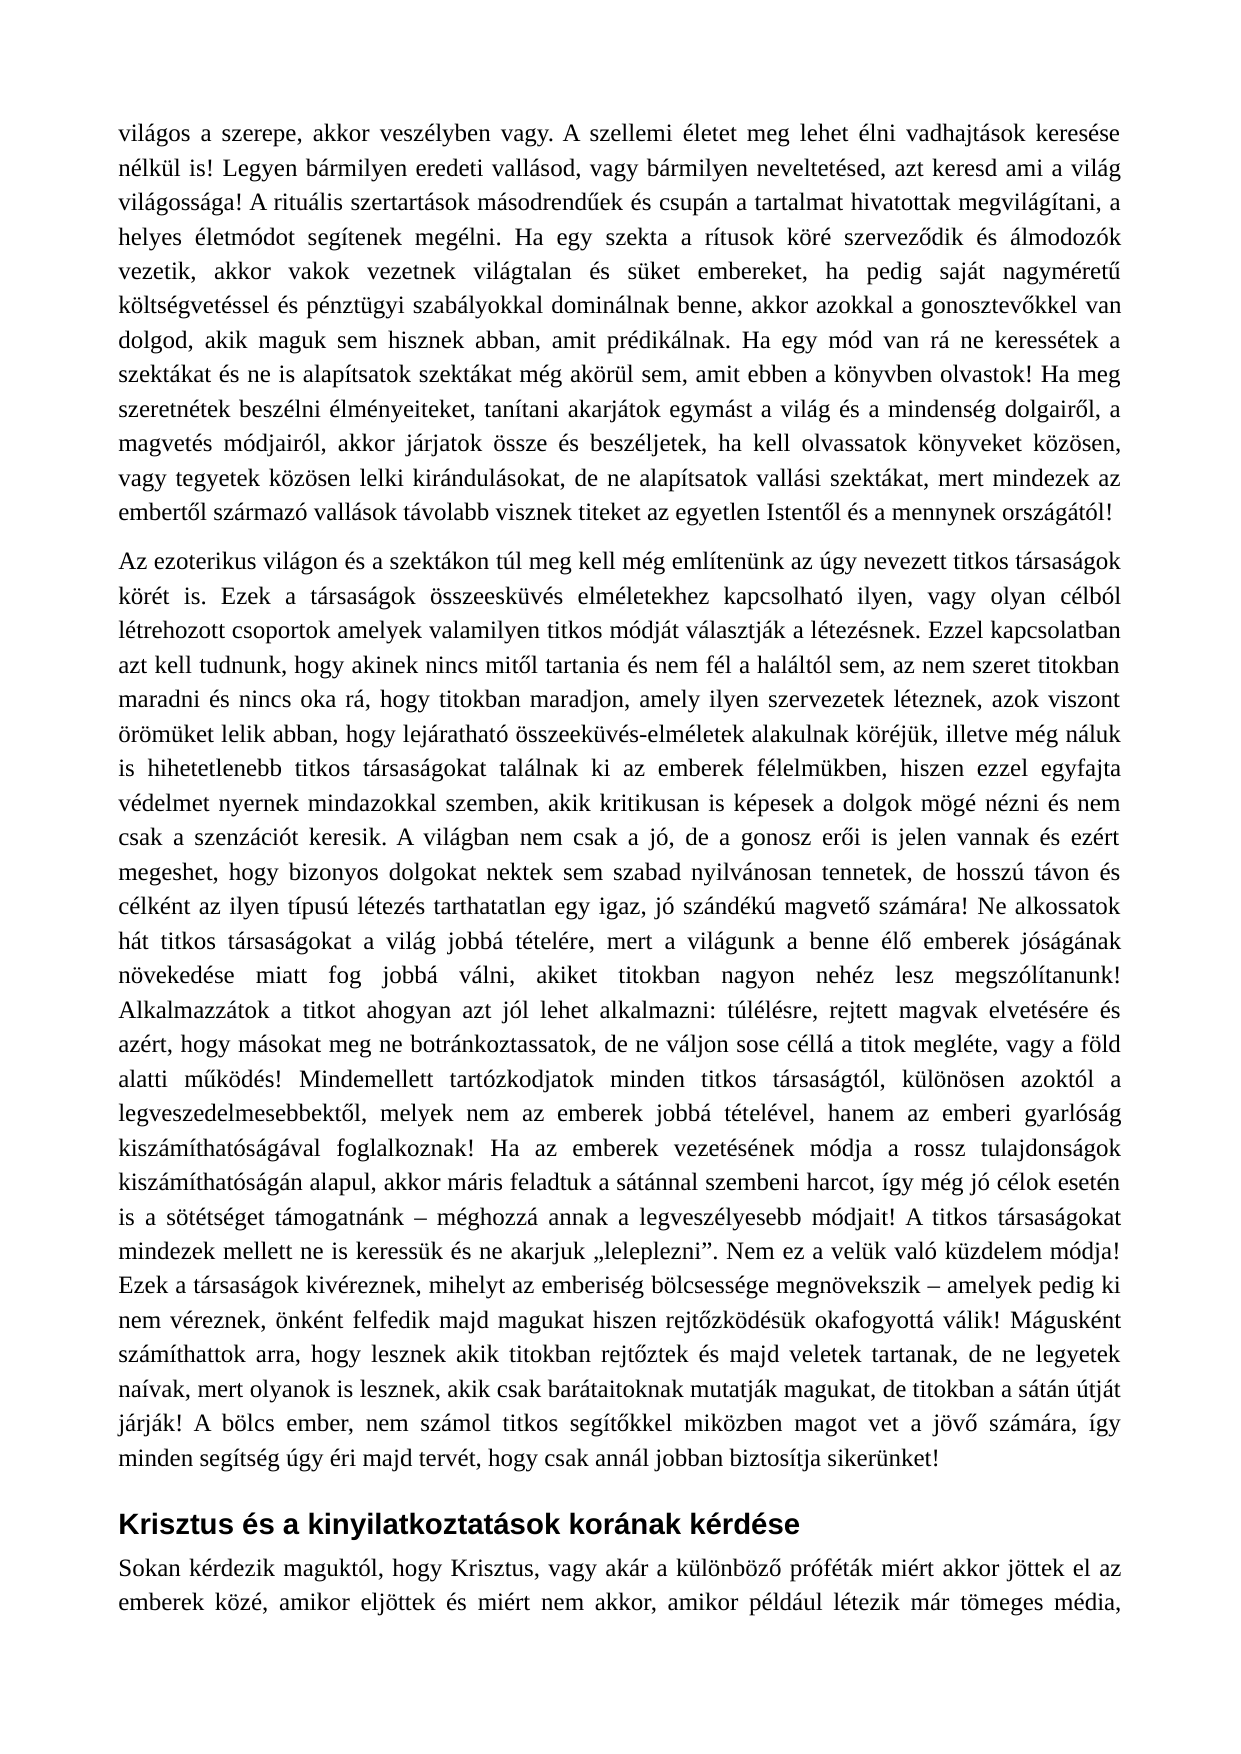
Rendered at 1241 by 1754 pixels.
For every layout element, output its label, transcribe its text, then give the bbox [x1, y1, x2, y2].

text világos a szerepe, akkor veszélyben vagy. A szellemi életet meg lehet élni vadhajtások keresése nélkül is! Legyen bármilyen eredeti vallásod, vagy bármilyen neveltetésed, azt keresd ami a világ világossága! A rituális szertartások másodrendűek és csupán a tartalmat hivatottak megvilágítani, a helyes életmódot segítenek megélni. Ha egy szekta a rítusok köré szerveződik és álmodozók vezetik, akkor vakok vezetnek világtalan és süket embereket, ha pedig saját nagyméretű költségvetéssel és pénztügyi szabályokkal dominálnak benne, akkor azokkal a gonosztevőkkel van dolgod, akik maguk sem hisznek abban, amit prédikálnak. Ha egy mód van rá ne keressétek a szektákat és ne is alapítsatok szektákat még akörül sem, amit ebben a könyvben olvastok! Ha meg szeretnétek beszélni élményeiteket, tanítani akarjátok egymást a világ és a mindenség dolgairől, a magvetés módjairól, akkor járjatok össze és beszéljetek, ha kell olvassatok könyveket közösen, vagy tegyetek közösen lelki kirándulásokat, de ne alapítsatok vallási szektákat, mert mindezek az embertől származó vallások távolabb visznek titeket az egyetlen Istentől és a mennynek országától! [118, 118, 1122, 526]
text Az ezoterikus világon és a szektákon túl meg kell még említenünk az úgy nevezett titkos társaságok körét is. Ezek a társaságok összeesküvés elméletekhez kapcsolható ilyen, vagy olyan célból létrehozott csoportok amelyek valamilyen titkos módját választják a létezésnek. Ezzel kapcsolatban azt kell tudnunk, hogy akinek nincs mitől tartania és nem fél a haláltól sem, az nem szeret titokban maradni és nincs oka rá, hogy titokban maradjon, amely ilyen szervezetek léteznek, azok viszont örömüket lelik abban, hogy lejáratható összeeküvés-elméletek alakulnak köréjük, illetve még náluk is hihetetlenebb titkos társaságokat találnak ki az emberek félelmükben, hiszen ezzel egyfajta védelmet nyernek mindazokkal szemben, akik kritikusan is képesek a dolgok mögé nézni és nem csak a szenzációt keresik. A világban nem csak a jó, de a gonosz erői is jelen vannak és ezért megeshet, hogy bizonyos dolgokat nektek sem szabad nyilvánosan tennetek, de hosszú távon és célként az ilyen típusú létezés tarthatatlan egy igaz, jó szándékú magvető számára! Ne alkossatok hát titkos társaságokat a világ jobbá tételére, mert a világunk a benne élő emberek jóságának növekedése miatt fog jobbá válni, akiket titokban nagyon nehéz lesz megszólítanunk! Alkalmazzátok a titkot ahogyan azt jól lehet alkalmazni: túlélésre, rejtett magvak elvetésére és azért, hogy másokat meg ne botránkoztassatok, de ne váljon sose céllá a titok megléte, vagy a föld alatti működés! Mindemellett tartózkodjatok minden titkos társaságtól, különösen azoktól a legveszedelmesebbektől, melyek nem az emberek jobbá tételével, hanem az emberi gyarlóság kiszámíthatóságával foglalkoznak! Ha az emberek vezetésének módja a rossz tulajdonságok kiszámíthatóságán alapul, akkor máris feladtuk a sátánnal szembeni harcot, így még jó célok esetén is a sötétséget támogatnánk – méghozzá annak a legveszélyesebb módjait! A titkos társaságokat mindezek mellett ne is keressük és ne akarjuk „leleplezni”. Nem ez a velük való küzdelem módja! Ezek a társaságok kivéreznek, mihelyt az emberiség bölcsessége megnövekszik – amelyek pedig ki nem véreznek, önként felfedik majd magukat hiszen rejtőzködésük okafogyottá válik! Mágusként számíthattok arra, hogy lesznek akik titokban rejtőztek és majd veletek tartanak, de ne legyetek naívak, mert olyanok is lesznek, akik csak barátaitoknak mutatják magukat, de titokban a sátán útját járják! A bölcs ember, nem számol titkos segítőkkel miközben magot vet a jövő számára, így minden segítség úgy éri majd tervét, hogy csak annál jobban biztosítja sikerünket! [118, 546, 1122, 1472]
text Sokan kérdezik maguktól, hogy Krisztus, vagy akár a különböző próféták miért akkor jöttek el az emberek közé, amikor eljöttek és miért nem akkor, amikor például létezik már tömeges média, [118, 1553, 1122, 1616]
subtitle Krisztus és a kinyilatkoztatások korának kérdése [118, 1507, 1122, 1540]
